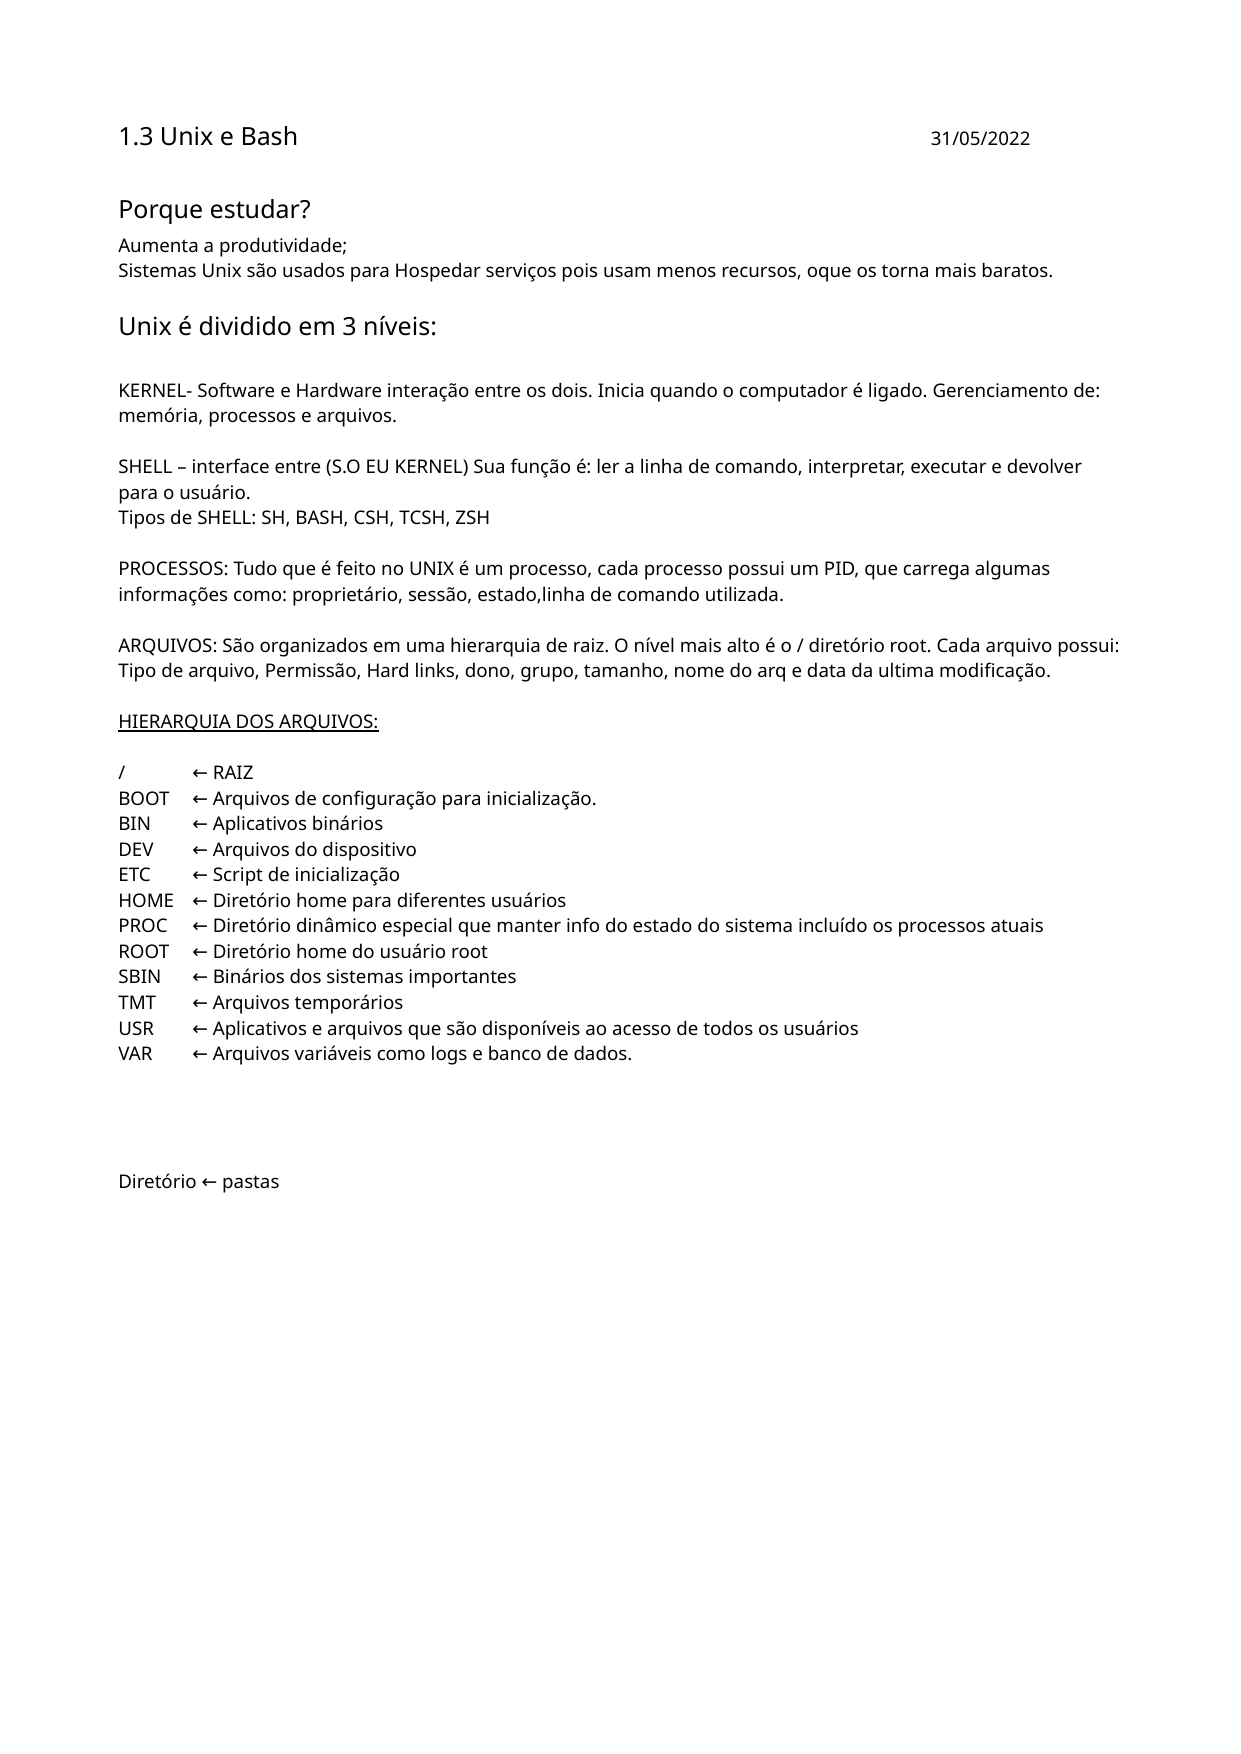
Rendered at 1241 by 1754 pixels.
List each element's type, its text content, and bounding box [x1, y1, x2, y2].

text Porque estudar? [118, 192, 1122, 226]
text PROC ← Diretório dinâmico especial que manter info do estado do sistema incluído os processos atuais [118, 913, 1122, 938]
text HIERARQUIA DOS ARQUIVOS: [118, 709, 1122, 734]
text ETC ← Script de inicialização [118, 862, 1122, 887]
text / ← RAIZ BOOT ← Arquivos de configuração para inicialização. [118, 760, 1122, 811]
text ARQUIVOS: São organizados em uma hierarquia de raiz. O nível mais alto é o / diretório root. Cada arquivo possui: Tipo de arquivo, Permissão, Hard links, dono, grupo, tamanho, nome do arq e data da ultima modificação. [118, 632, 1122, 683]
text Unix é dividido em 3 níveis: [118, 309, 1122, 343]
text BIN ← Aplicativos binários [118, 811, 1122, 836]
text SBIN ← Binários dos sistemas importantes [118, 964, 1122, 989]
text DEV ← Arquivos do dispositivo [118, 836, 1122, 862]
text 1.3 Unix e Bash 31/05/2022 [118, 118, 1122, 152]
text PROCESSOS: Tudo que é feito no UNIX é um processo, cada processo possui um PID, que carrega algumas informações como: proprietário, sessão, estado,linha de comando utilizada. [118, 556, 1122, 607]
text TMT ← Arquivos temporários [118, 989, 1122, 1015]
text USR ← Aplicativos e arquivos que são disponíveis ao acesso de todos os usuários [118, 1015, 1122, 1040]
text KERNEL- Software e Hardware interação entre os dois. Inicia quando o computador é ligado. Gerenciamento de: memória, processos e arquivos. [118, 377, 1122, 428]
text Diretório ← pastas [118, 1168, 1122, 1193]
text VAR ← Arquivos variáveis como logs e banco de dados. [118, 1040, 1122, 1066]
text SHELL – interface entre (S.O EU KERNEL) Sua função é: ler a linha de comando, interpretar, executar e devolver para o usuário. [118, 453, 1122, 504]
text ROOT ← Diretório home do usuário root [118, 938, 1122, 964]
text HOME ← Diretório home para diferentes usuários [118, 887, 1122, 913]
text Aumenta a produtividade; Sistemas Unix são usados para Hospedar serviços pois usam menos recursos, oque os torna mais baratos. [118, 232, 1122, 283]
text Tipos de SHELL: SH, BASH, CSH, TCSH, ZSH [118, 504, 1122, 530]
